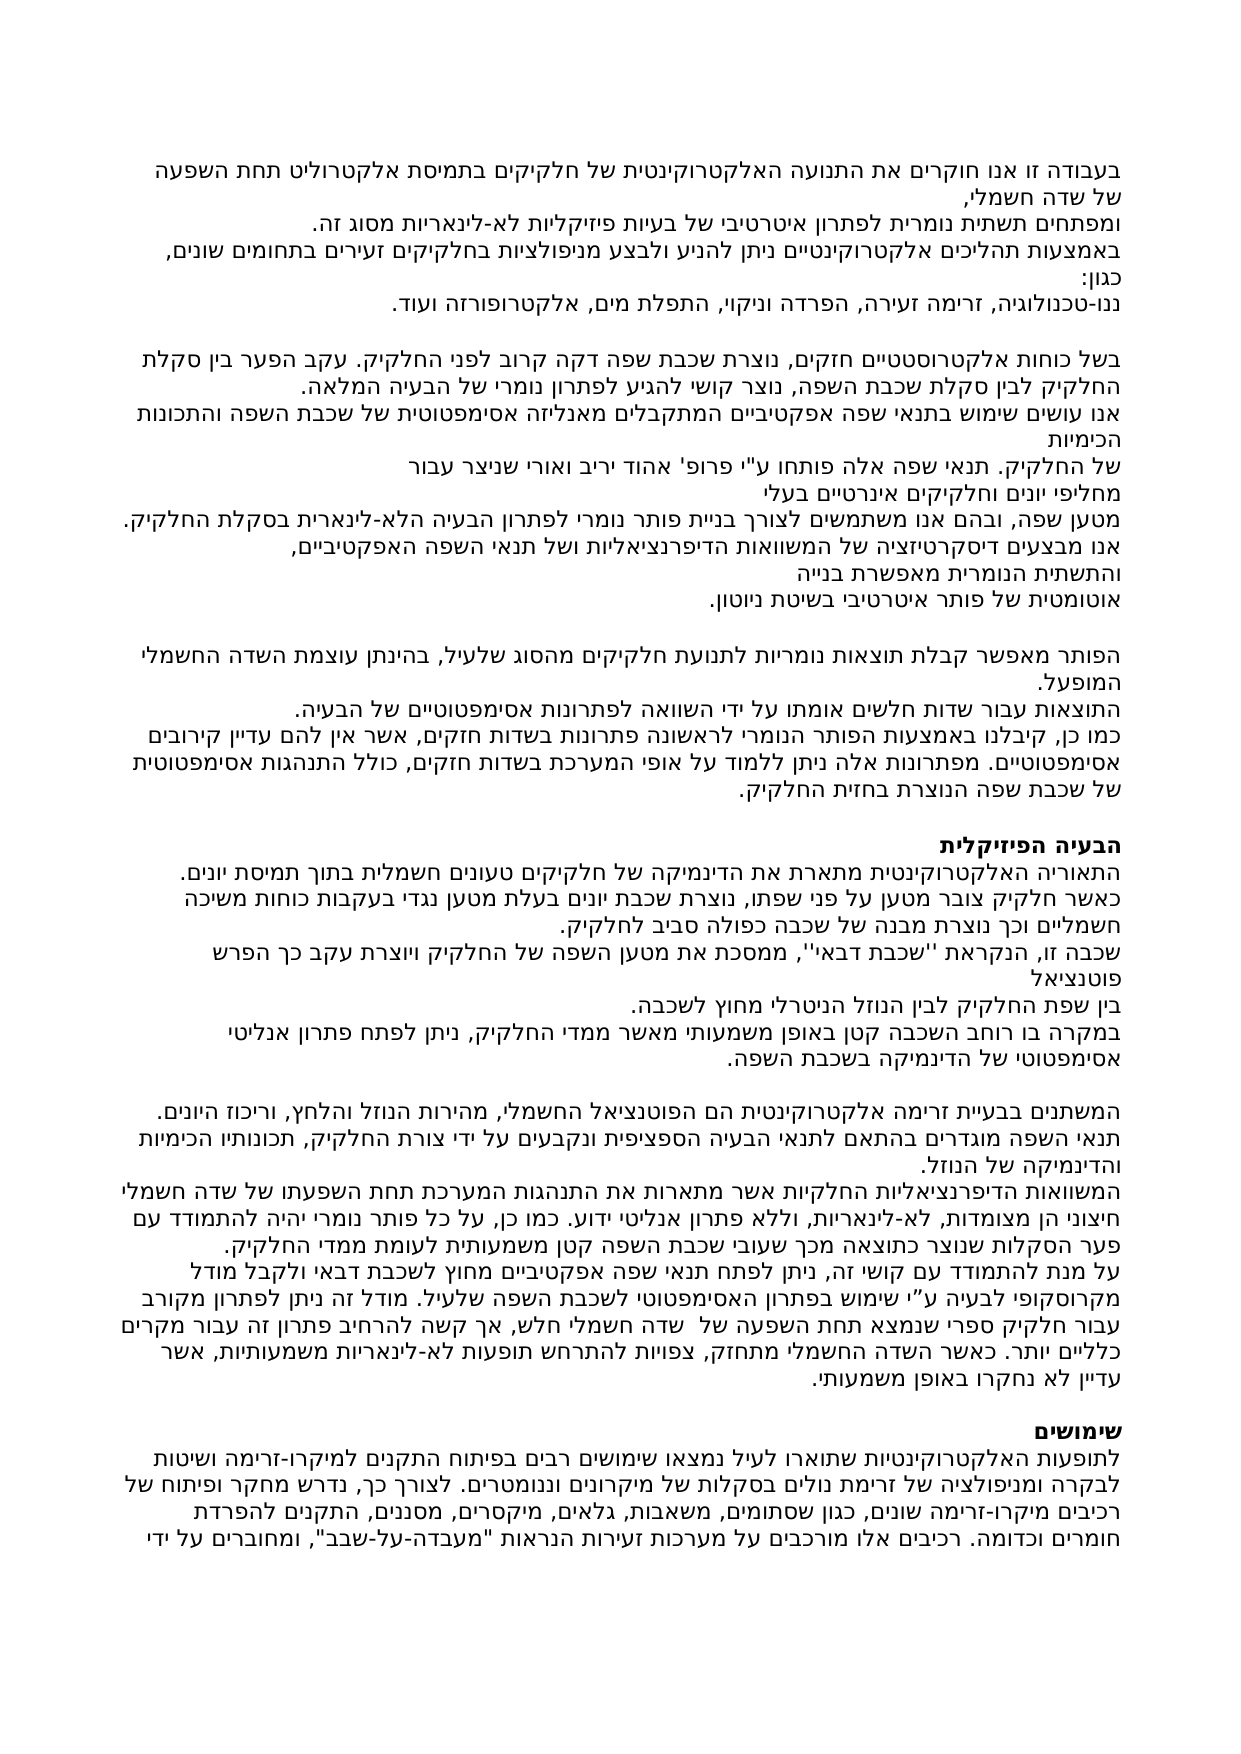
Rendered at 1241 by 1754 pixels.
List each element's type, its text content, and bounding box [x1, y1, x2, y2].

text כמו כן, קיבלנו באמצעות הפותר הנומרי לראשונה פתרונות בשדות חזקים, אשר אין להם עדיין קירובים אסימפטוטיים. מפתרונות אלה ניתן ללמוד על אופי המערכת בשדות חזקים, כולל התנהגות אסימפטוטית של שכבת שפה הנוצרת בחזית החלקיק. [118, 723, 1122, 803]
text התוצאות עבור שדות חלשים אומתו על ידי השוואה לפתרונות אסימפטוטיים של הבעיה. [118, 696, 1122, 723]
text של החלקיק. תנאי שפה אלה פותחו ע"י פרופ' אהוד יריב ואורי שניצר עבור [118, 453, 1122, 480]
text המשתנים בבעיית זרימה אלקטרוקינטית הם הפוטנציאל החשמלי, מהירות הנוזל והלחץ, וריכוז היונים. תנאי השפה מוגדרים בהתאם לתנאי הבעיה הספציפית ונקבעים על ידי צורת החלקיק, תכונותיו הכימיות והדינמיקה של הנוזל. [118, 1098, 1122, 1178]
text שימושים [118, 1418, 1122, 1445]
text במקרה בו רוחב השכבה קטן באופן משמעותי מאשר ממדי החלקיק, ניתן לפתח פתרון אנליטי אסימפטוטי של הדינמיקה בשכבת השפה. [118, 1019, 1122, 1072]
text ומפתחים תשתית נומרית לפתרון איטרטיבי של בעיות פיזיקליות לא-לינאריות מסוג זה. [118, 210, 1122, 237]
text באמצעות תהליכים אלקטרוקינטיים ניתן להניע ולבצע מניפולציות בחלקיקים זעירים בתחומים שונים, כגון: [118, 237, 1122, 290]
text המשוואות הדיפרנציאליות החלקיות אשר מתארות את התנהגות המערכת תחת השפעתו של שדה חשמלי חיצוני הן מצומדות, לא-לינאריות, וללא פתרון אנליטי ידוע. כמו כן, על כל פותר נומרי יהיה להתמודד עם פער הסקלות שנוצר כתוצאה מכך שעובי שכבת השפה קטן משמעותית לעומת ממדי החלקיק. [118, 1178, 1122, 1258]
text מטען שפה, ובהם אנו משתמשים לצורך בניית פותר נומרי לפתרון הבעיה הלא-לינארית בסקלת החלקיק. [118, 506, 1122, 533]
text אוטומטית של פותר איטרטיבי בשיטת ניוטון. [118, 586, 1122, 613]
text אנו עושים שימוש בתנאי שפה אפקטיביים המתקבלים מאנליזה אסימפטוטית של שכבת השפה והתכונות הכימיות [118, 400, 1122, 453]
text בין שפת החלקיק לבין הנוזל הניטרלי מחוץ לשכבה. [118, 992, 1122, 1019]
text אנו מבצעים דיסקרטיזציה של המשוואות הדיפרנציאליות ושל תנאי השפה האפקטיביים, [118, 533, 1122, 560]
text הפותר מאפשר קבלת תוצאות נומריות לתנועת חלקיקים מהסוג שלעיל, בהינתן עוצמת השדה החשמלי המופעל. [118, 643, 1122, 696]
text בשל כוחות אלקטרוסטטיים חזקים, נוצרת שכבת שפה דקה קרוב לפני החלקיק. עקב הפער בין סקלת החלקיק לבין סקלת שכבת השפה, נוצר קושי להגיע לפתרון נומרי של הבעיה המלאה. [118, 346, 1122, 400]
text מחליפי יונים וחלקיקים אינרטיים בעלי [118, 480, 1122, 506]
text שכבה זו, הנקראת ''שכבת דבאי'', ממסכת את מטען השפה של החלקיק ויוצרת עקב כך הפרש פוטנציאל [118, 939, 1122, 992]
text והתשתית הנומרית מאפשרת בנייה [118, 560, 1122, 586]
text ננו-טכנולוגיה, זרימה זעירה, הפרדה וניקוי, התפלת מים, אלקטרופורזה ועוד. [118, 290, 1122, 317]
text התאוריה האלקטרוקינטית מתארת את הדינמיקה של חלקיקים טעונים חשמלית בתוך תמיסת יונים. [118, 859, 1122, 885]
text על מנת להתמודד עם קושי זה, ניתן לפתח תנאי שפה אפקטיביים מחוץ לשכבת דבאי ולקבל מודל מקרוסקופי לבעיה ע”י שימוש בפתרון האסימפטוטי לשכבת השפה שלעיל. מודל זה ניתן לפתרון מקורב עבור חלקיק ספרי שנמצא תחת השפעה של שדה חשמלי חלש, אך קשה להרחיב פתרון זה עבור מקרים כלליים יותר. כאשר השדה החשמלי מתחזק, צפויות להתרחש תופעות לא-לינאריות משמעותיות, אשר עדיין לא נחקרו באופן משמעותי. [118, 1258, 1122, 1392]
text בעבודה זו אנו חוקרים את התנועה האלקטרוקינטית של חלקיקים בתמיסת אלקטרוליט תחת השפעה של שדה חשמלי, [118, 157, 1122, 210]
text הבעיה הפיזיקלית [118, 832, 1122, 859]
text לתופעות האלקטרוקינטיות שתוארו לעיל נמצאו שימושים רבים בפיתוח התקנים למיקרו-זרימה ושיטות לבקרה ומניפולציה של זרימת נולים בסקלות של מיקרונים וננומטרים. לצורך כך, נדרש מחקר ופיתוח של רכיבים מיקרו-זרימה שונים, כגון שסתומים, משאבות, גלאים, מיקסרים, מסננים, התקנים להפרדת חומרים וכדומה. רכיבים אלו מורכבים על מערכות זעירות הנראות "מעבדה-על-שבב", ומחוברים על ידי [118, 1445, 1122, 1551]
text כאשר חלקיק צובר מטען על פני שפתו, נוצרת שכבת יונים בעלת מטען נגדי בעקבות כוחות משיכה חשמליים וכך נוצרת מבנה של שכבה כפולה סביב לחלקיק. [118, 885, 1122, 939]
